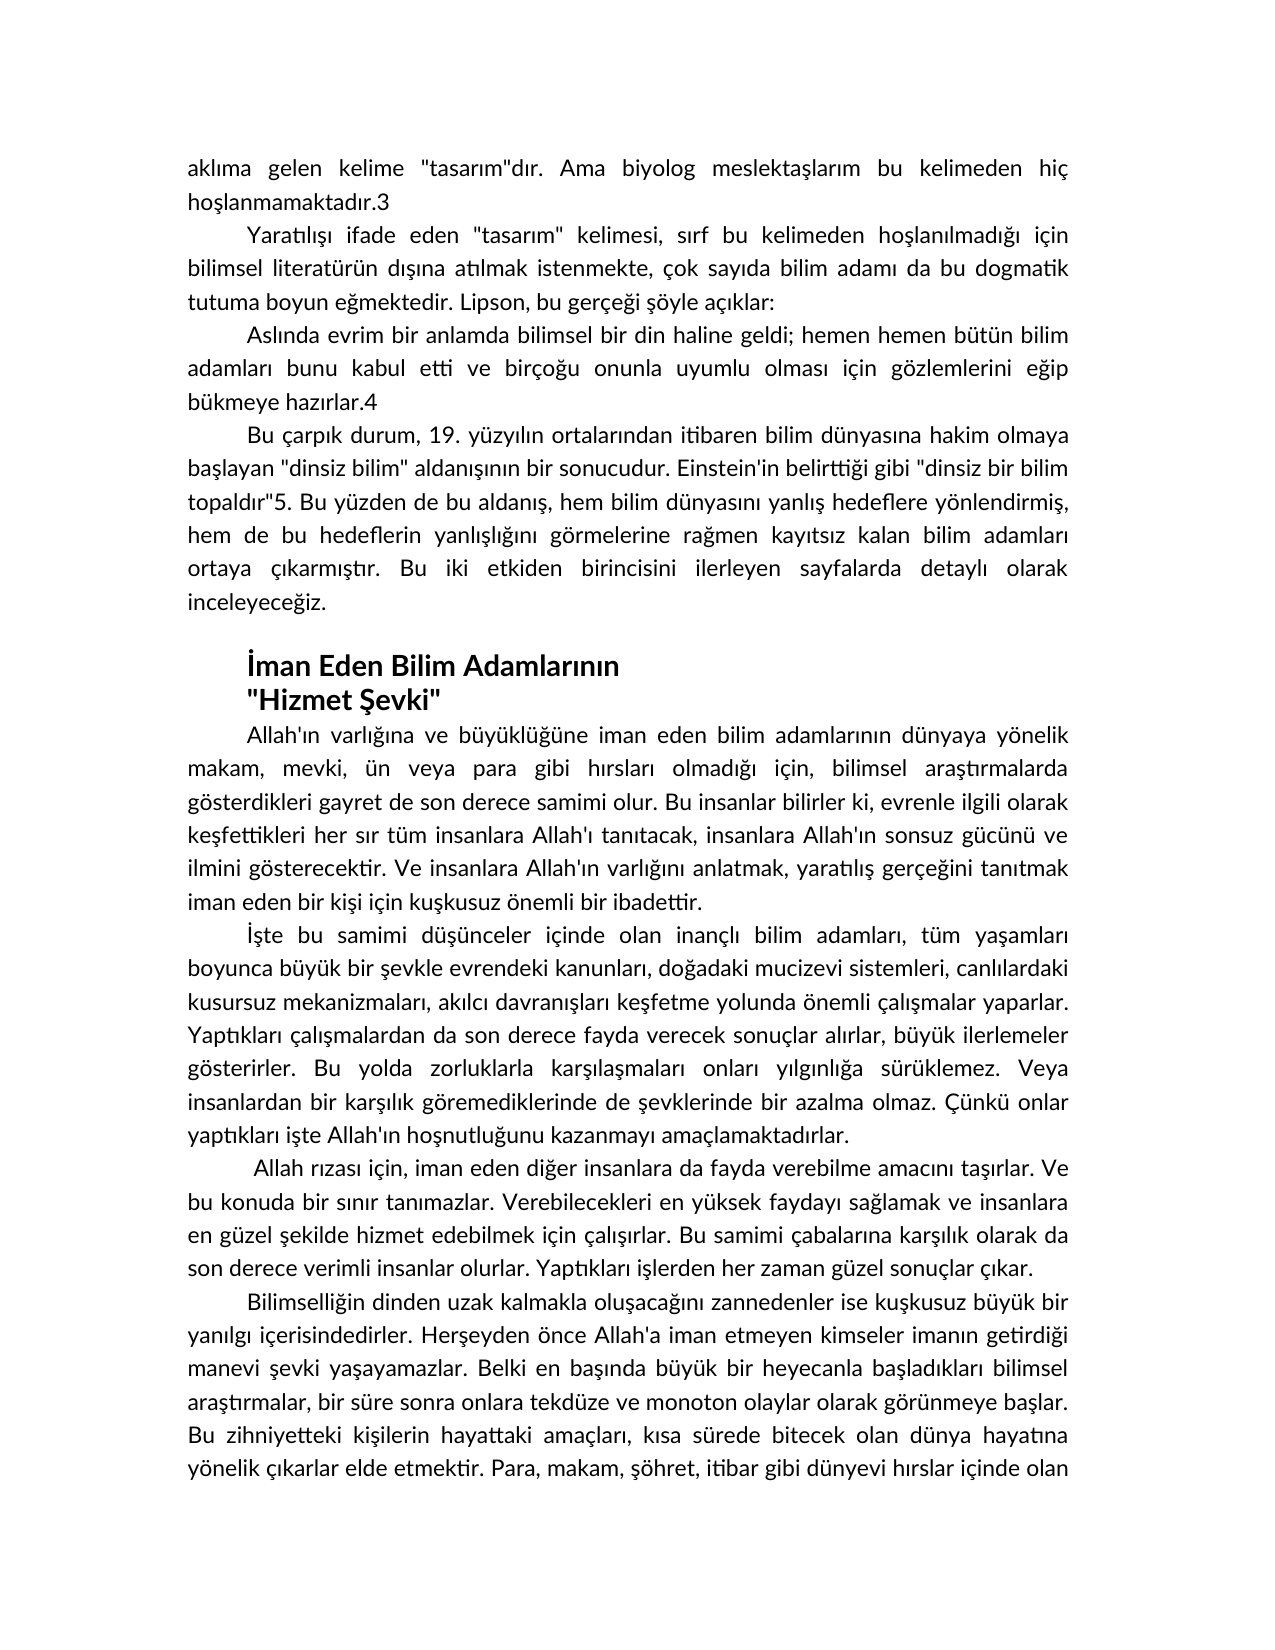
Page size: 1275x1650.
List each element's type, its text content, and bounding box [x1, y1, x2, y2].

text İşte bu samimi düşünceler içinde olan inançlı bilim adamları, tüm yaşamları boyunca büyük bir şevkle evrendeki kanunları, doğadaki mucizevi sistemleri, canlılardaki kusursuz mekanizmaları, akılcı davranışları keşfetme yolunda önemli çalışmalar yaparlar. Yaptıkları çalışmalardan da son derece fayda verecek sonuçlar alırlar, büyük ilerlemeler gösterirler. Bu yolda zorluklarla karşılaşmaları onları yılgınlığa sürüklemez. Veya insanlardan bir karşılık göremediklerinde de şevklerinde bir azalma olmaz. Çünkü onlar yaptıkları işte Allah'ın hoşnutluğunu kazanmayı amaçlamaktadırlar. [187, 917, 1070, 1150]
text İman Eden Bilim Adamlarının [187, 650, 1070, 683]
text aklıma gelen kelime "tasarım"dır. Ama biyolog meslektaşlarım bu kelimeden hiç hoşlanmamaktadır.3 [187, 150, 1070, 217]
text Aslında evrim bir anlamda bilimsel bir din haline geldi; hemen hemen bütün bilim adamları bunu kabul etti ve birçoğu onunla uyumlu olması için gözlemlerini eğip bükmeye hazırlar.4 [187, 317, 1070, 417]
text Bu çarpık durum, 19. yüzyılın ortalarından itibaren bilim dünyasına hakim olmaya başlayan "dinsiz bilim" aldanışının bir sonucudur. Einstein'in belirttiği gibi "dinsiz bir bilim topaldır"5. Bu yüzden de bu aldanış, hem bilim dünyasını yanlış hedeflere yönlendirmiş, hem de bu hedeflerin yanlışlığını görmelerine rağmen kayıtsız kalan bilim adamları ortaya çıkarmıştır. Bu iki etkiden birincisini ilerleyen sayfalarda detaylı olarak inceleyeceğiz. [187, 417, 1070, 617]
text Allah'ın varlığına ve büyüklüğüne iman eden bilim adamlarının dünyaya yönelik makam, mevki, ün veya para gibi hırsları olmadığı için, bilimsel araştırmalarda gösterdikleri gayret de son derece samimi olur. Bu insanlar bilirler ki, evrenle ilgili olarak keşfettikleri her sır tüm insanlara Allah'ı tanıtacak, insanlara Allah'ın sonsuz gücünü ve ilmini gösterecektir. Ve insanlara Allah'ın varlığını anlatmak, yaratılış gerçeğini tanıtmak iman eden bir kişi için kuşkusuz önemli bir ibadettir. [187, 717, 1070, 917]
text "Hizmet Şevki" [187, 683, 1070, 717]
text Yaratılışı ifade eden "tasarım" kelimesi, sırf bu kelimeden hoşlanılmadığı için bilimsel literatürün dışına atılmak istenmekte, çok sayıda bilim adamı da bu dogmatik tutuma boyun eğmektedir. Lipson, bu gerçeği şöyle açıklar: [187, 217, 1070, 317]
text Bilimselliğin dinden uzak kalmakla oluşacağını zannedenler ise kuşkusuz büyük bir yanılgı içerisindedirler. Herşeyden önce Allah'a iman etmeyen kimseler imanın getirdiği manevi şevki yaşayamazlar. Belki en başında büyük bir heyecanla başladıkları bilimsel araştırmalar, bir süre sonra onlara tekdüze ve monoton olaylar olarak görünmeye başlar. Bu zihniyetteki kişilerin hayattaki amaçları, kısa sürede bitecek olan dünya hayatına yönelik çıkarlar elde etmektir. Para, makam, şöhret, itibar gibi dünyevi hırslar içinde olan [187, 1283, 1070, 1483]
text Allah rızası için, iman eden diğer insanlara da fayda verebilme amacını taşırlar. Ve bu konuda bir sınır tanımazlar. Verebilecekleri en yüksek faydayı sağlamak ve insanlara en güzel şekilde hizmet edebilmek için çalışırlar. Bu samimi çabalarına karşılık olarak da son derece verimli insanlar olurlar. Yaptıkları işlerden her zaman güzel sonuçlar çıkar. [187, 1150, 1070, 1283]
